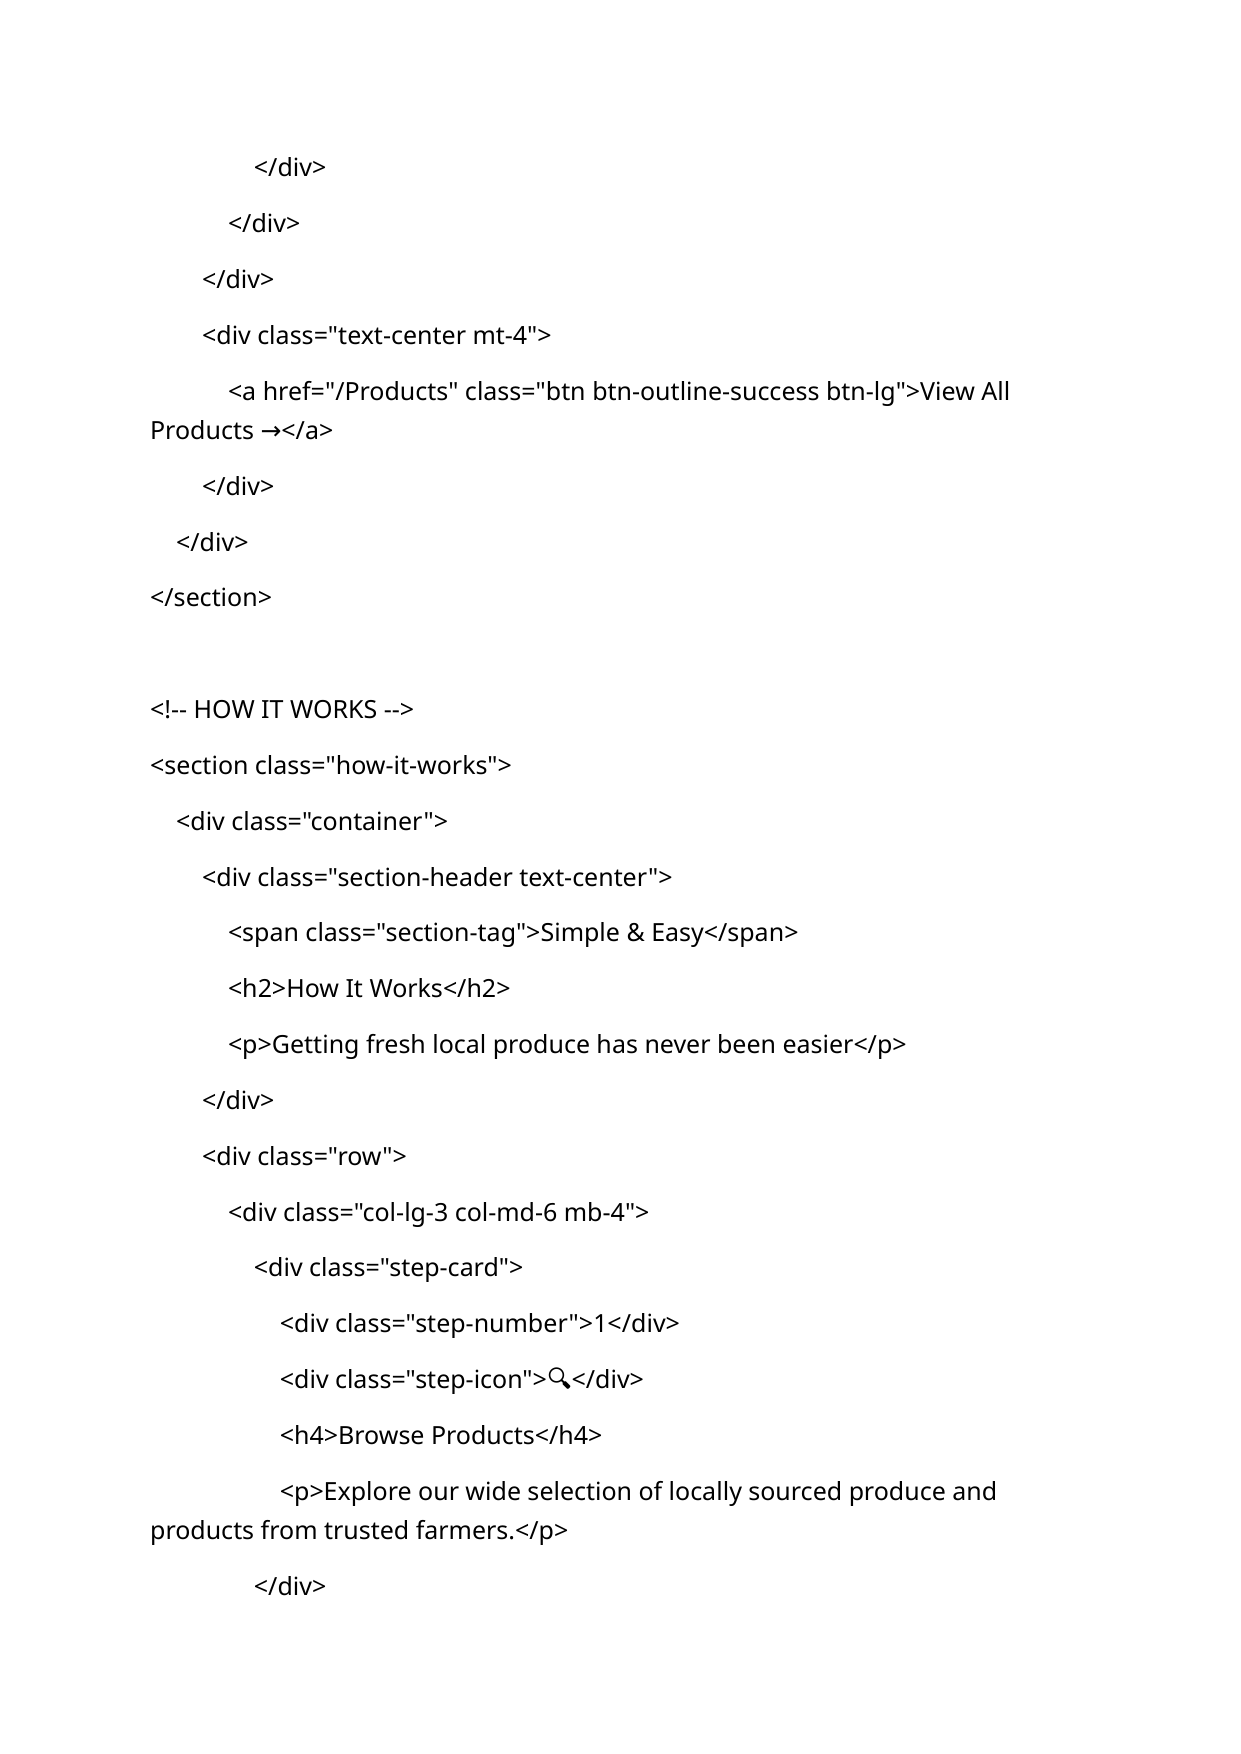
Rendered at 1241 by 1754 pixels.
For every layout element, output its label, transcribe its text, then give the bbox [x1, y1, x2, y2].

text <div class="step-card"> [150, 1250, 1090, 1284]
text </section> [150, 580, 1090, 614]
text <!-- HOW IT WORKS --> [150, 692, 1090, 726]
text </div> [150, 262, 1090, 296]
text <div class="container"> [150, 803, 1090, 837]
text </div> [150, 524, 1090, 558]
text </div> [150, 468, 1090, 502]
text <p>Getting fresh local produce has never been easier</p> [150, 1027, 1090, 1061]
text <section class="how-it-works"> [150, 747, 1090, 782]
text </div> [150, 150, 1090, 184]
text <div class="section-header text-center"> [150, 859, 1090, 893]
text <div class="col-lg-3 col-md-6 mb-4"> [150, 1194, 1090, 1228]
text <h4>Browse Products</h4> [150, 1417, 1090, 1452]
text <a href="/Products" class="btn btn-outline-success btn-lg">View All Products →</a> [150, 373, 1090, 447]
text <div class="step-number">1</div> [150, 1306, 1090, 1340]
text <div class="step-icon">🔍</div> [150, 1362, 1090, 1396]
text <div class="text-center mt-4"> [150, 317, 1090, 352]
text <div class="row"> [150, 1138, 1090, 1172]
text </div> [150, 1082, 1090, 1117]
text <span class="section-tag">Simple & Easy</span> [150, 915, 1090, 949]
text </div> [150, 1568, 1090, 1602]
text <p>Explore our wide selection of locally sourced produce and products from trusted farmers.</p> [150, 1473, 1090, 1547]
text <h2>How It Works</h2> [150, 971, 1090, 1005]
text </div> [150, 206, 1090, 240]
